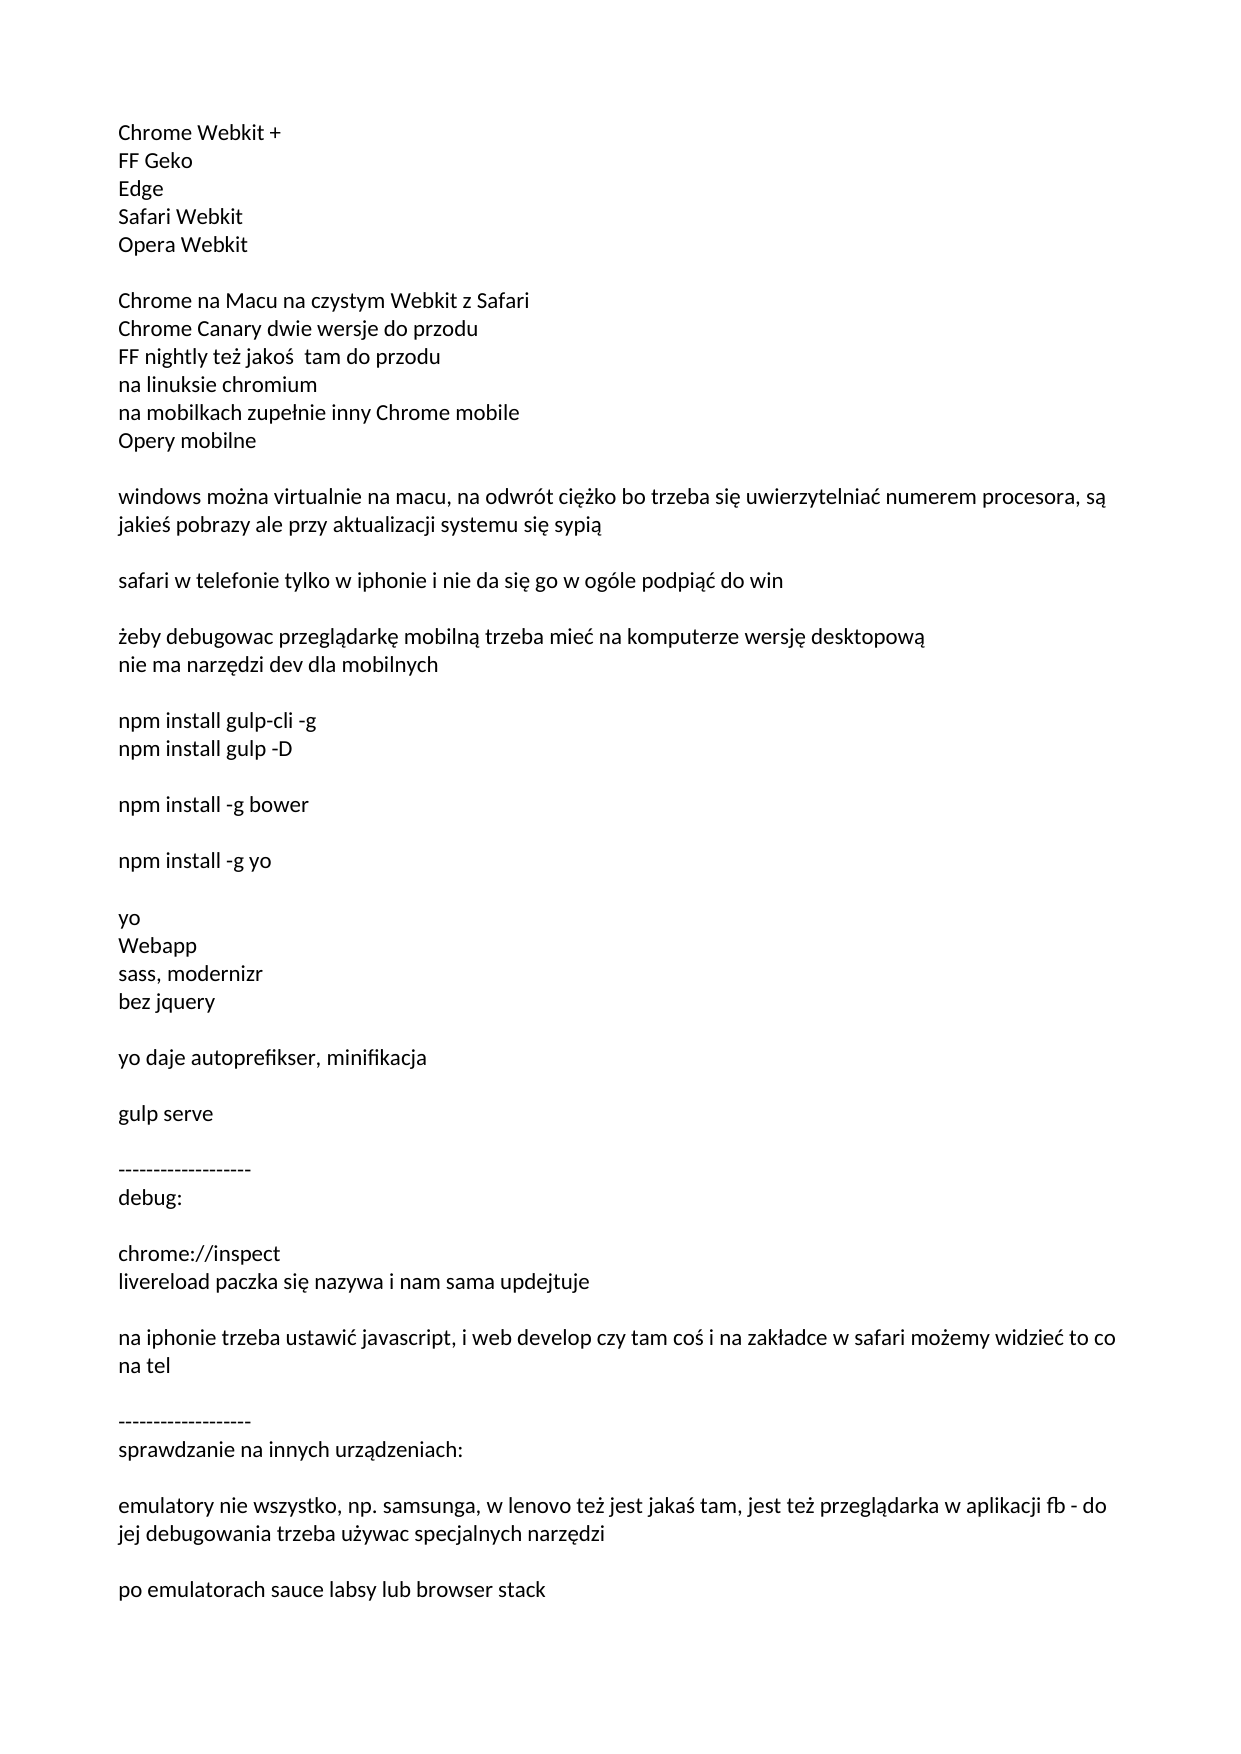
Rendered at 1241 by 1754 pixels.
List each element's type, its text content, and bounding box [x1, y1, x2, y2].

text windows można virtualnie na macu, na odwrót ciężko bo trzeba się uwierzytelniać numerem procesora, są jakieś pobrazy ale przy aktualizacji systemu się sypią [118, 482, 1122, 538]
text na mobilkach zupełnie inny Chrome mobile [118, 398, 1122, 426]
text Opera Webkit [118, 230, 1122, 258]
text npm install -g yo [118, 847, 1122, 875]
text ------------------- [118, 1407, 1122, 1435]
text gulp serve [118, 1099, 1122, 1127]
text sass, modernizr [118, 959, 1122, 987]
text Opery mobilne [118, 426, 1122, 454]
text emulatory nie wszystko, np. samsunga, w lenovo też jest jakaś tam, jest też przeglądarka w aplikacji fb - do jej debugowania trzeba używac specjalnych narzędzi [118, 1491, 1122, 1547]
text livereload paczka się nazywa i nam sama updejtuje [118, 1267, 1122, 1295]
text na iphonie trzeba ustawić javascript, i web develop czy tam coś i na zakładce w safari możemy widzieć to co na tel [118, 1323, 1122, 1379]
text npm install gulp-cli -g [118, 707, 1122, 734]
text npm install gulp -D [118, 734, 1122, 763]
text po emulatorach sauce labsy lub browser stack [118, 1575, 1122, 1603]
text Chrome Canary dwie wersje do przodu [118, 314, 1122, 342]
text ------------------- [118, 1155, 1122, 1183]
text yo daje autoprefikser, minifikacja [118, 1043, 1122, 1071]
text FF Geko [118, 146, 1122, 174]
text debug: [118, 1183, 1122, 1211]
text na linuksie chromium [118, 370, 1122, 398]
text Chrome Webkit + [118, 118, 1122, 146]
text Chrome na Macu na czystym Webkit z Safari [118, 286, 1122, 314]
text safari w telefonie tylko w iphonie i nie da się go w ogóle podpiąć do win [118, 566, 1122, 594]
text npm install -g bower [118, 791, 1122, 819]
text chrome://inspect [118, 1239, 1122, 1267]
text FF nightly też jakoś tam do przodu [118, 342, 1122, 370]
text Safari Webkit [118, 202, 1122, 230]
text sprawdzanie na innych urządzeniach: [118, 1435, 1122, 1463]
text żeby debugowac przeglądarkę mobilną trzeba mieć na komputerze wersję desktopową [118, 622, 1122, 651]
text yo [118, 903, 1122, 931]
text bez jquery [118, 987, 1122, 1015]
text Webapp [118, 931, 1122, 959]
text nie ma narzędzi dev dla mobilnych [118, 651, 1122, 678]
text Edge [118, 174, 1122, 202]
